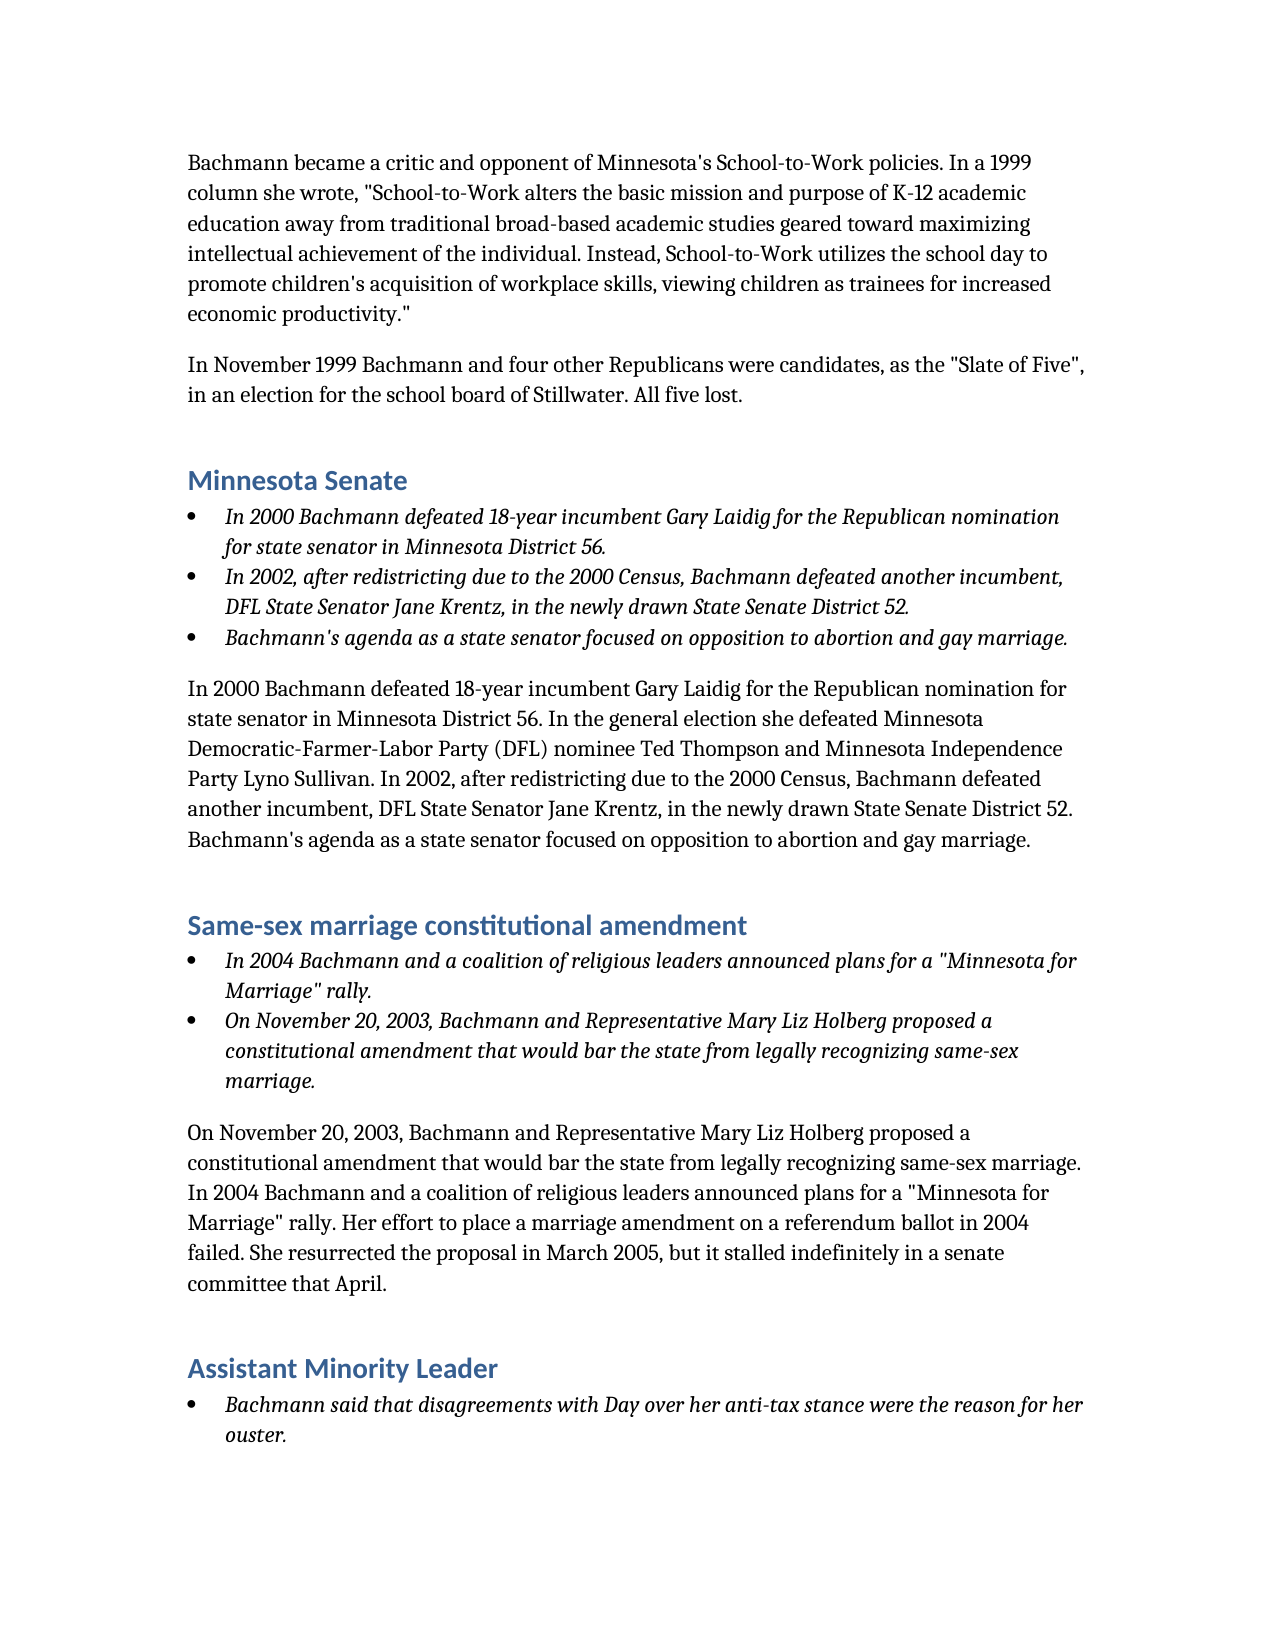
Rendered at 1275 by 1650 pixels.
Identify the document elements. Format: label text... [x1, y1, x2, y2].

text Bachmann became a critic and opponent of Minnesota's School-to-Work policies. In a 1999 column she wrote, "School-to-Work alters the basic mission and purpose of K-12 academic education away from traditional broad-based academic studies geared toward maximizing intellectual achievement of the individual. Instead, School-to-Work utilizes the school day to promote children's acquisition of workplace skills, viewing children as trainees for increased economic productivity." [187, 150, 1087, 327]
list Bachmann said that disagreements with Day over her anti-tax stance were the reason for her ouster. [187, 1392, 1087, 1448]
subtitle Assistant Minority Leader [187, 1351, 1087, 1386]
list On November 20, 2003, Bachmann and Representative Mary Liz Holberg proposed a constitutional amendment that would bar the state from legally recognizing same-sex marriage. [187, 1008, 1087, 1095]
list Bachmann's agenda as a state senator focused on opposition to abortion and gay marriage. [187, 624, 1087, 651]
text In November 1999 Bachmann and four other Republicans were candidates, as the "Slate of Five", in an election for the school board of Stillwater. All five lost. [187, 352, 1087, 409]
list In 2002, after redistricting due to the 2000 Census, Bachmann defeated another incumbent, DFL State Senator Jane Krentz, in the newly drawn State Senate District 52. [187, 564, 1087, 620]
text On November 20, 2003, Bachmann and Representative Mary Liz Holberg proposed a constitutional amendment that would bar the state from legally recognizing same-sex marriage. In 2004 Bachmann and a coalition of religious leaders announced plans for a "Minnesota for Marriage" rally. Her effort to place a marriage amendment on a referendum ballot in 2004 failed. She resurrected the proposal in March 2005, but it stalled indefinitely in a senate committee that April. [187, 1119, 1087, 1297]
subtitle Minnesota Senate [187, 462, 1087, 498]
subtitle Same-sex marriage constitutional amendment [187, 907, 1087, 942]
list In 2004 Bachmann and a coalition of religious leaders announced plans for a "Minnesota for Marriage" rally. [187, 947, 1087, 1004]
text In 2000 Bachmann defeated 18-year incumbent Gary Laidig for the Republican nomination for state senator in Minnesota District 56. In the general election she defeated Minnesota Democratic-Farmer-Labor Party (DFL) nominee Ted Thompson and Minnesota Independence Party Lyno Sullivan. In 2002, after redistricting due to the 2000 Census, Bachmann defeated another incumbent, DFL State Senator Jane Krentz, in the newly drawn State Senate District 52. Bachmann's agenda as a state senator focused on opposition to abortion and gay marriage. [187, 675, 1087, 853]
list In 2000 Bachmann defeated 18-year incumbent Gary Laidig for the Republican nomination for state senator in Minnesota District 56. [187, 503, 1087, 560]
